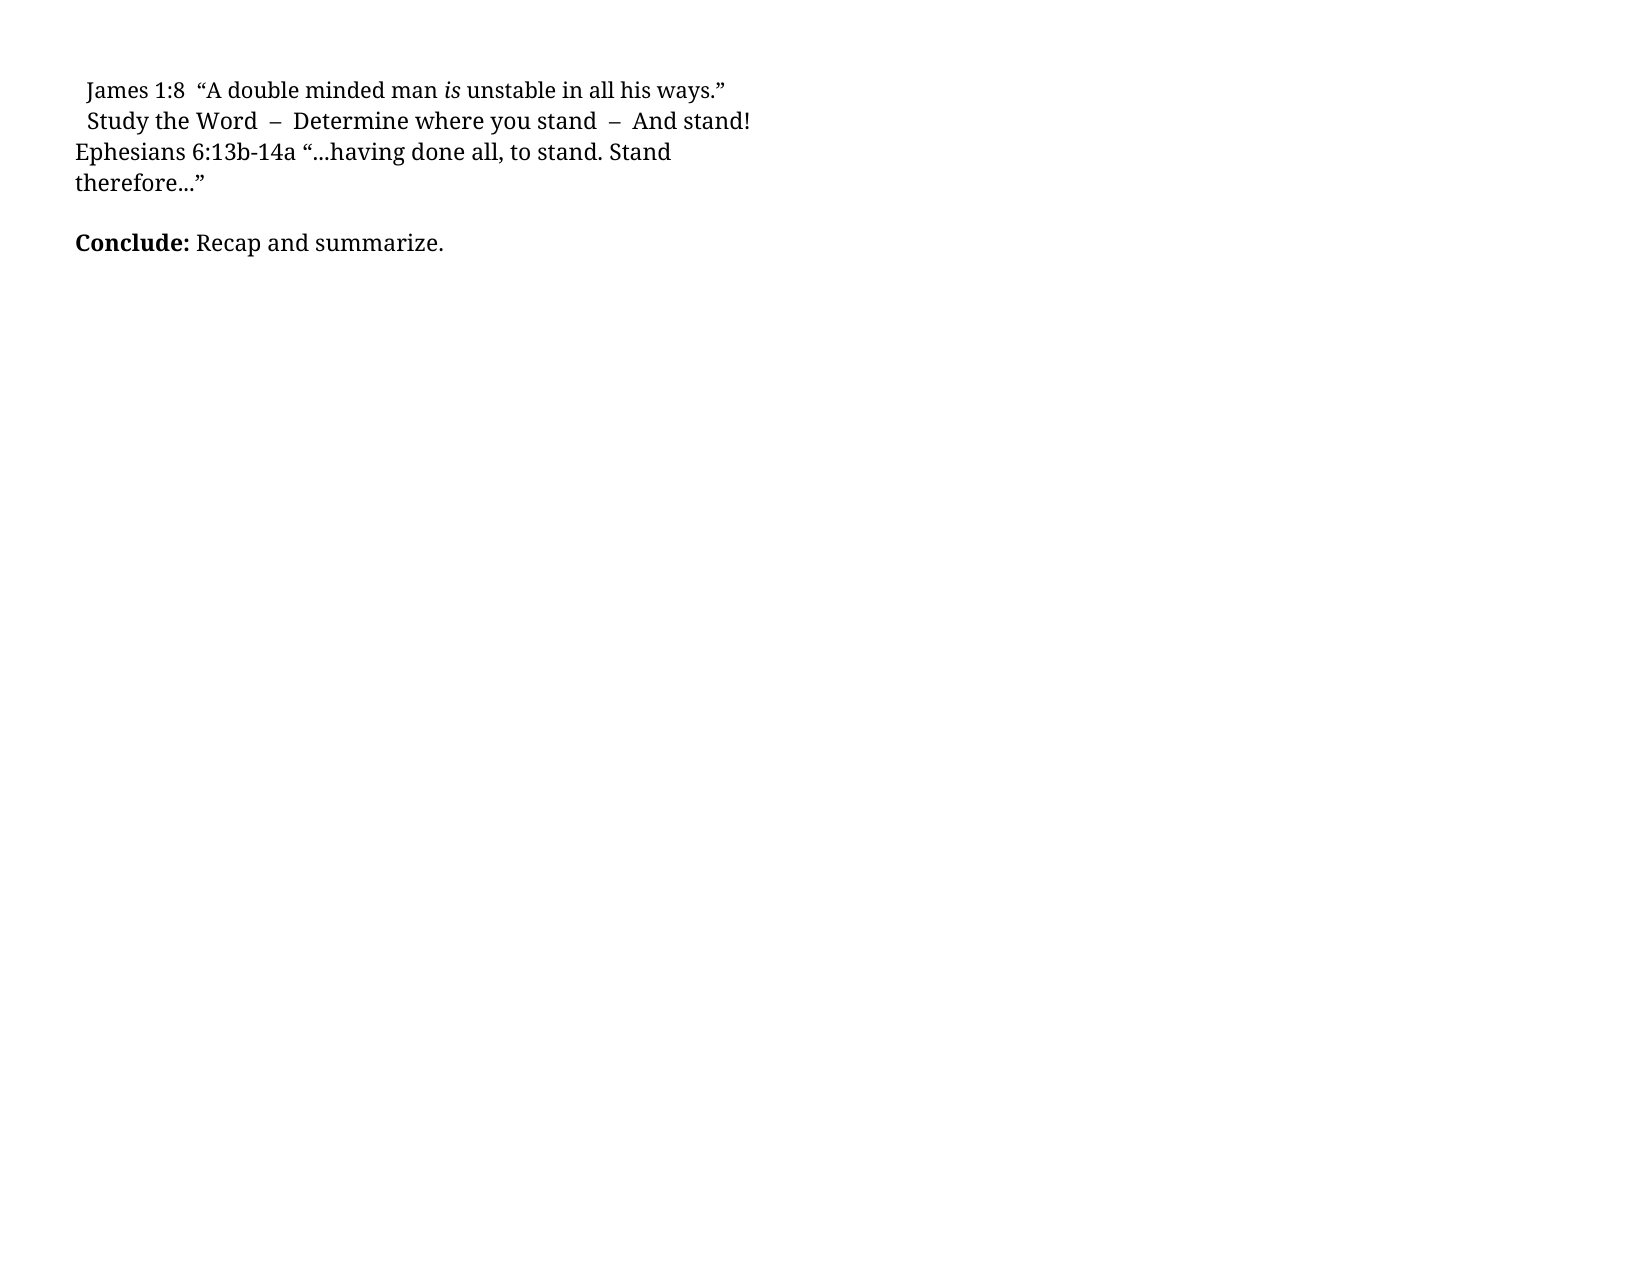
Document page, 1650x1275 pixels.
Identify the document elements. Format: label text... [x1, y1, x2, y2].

text Conclude: Recap and summarize. [75, 227, 787, 258]
text James 1:8 “A double minded man is unstable in all his ways.” [75, 75, 787, 105]
subtitle Ephesians 6:13b-14a “...having done all, to stand. Stand therefore...” [75, 136, 787, 198]
text Study the Word – Determine where you stand – And stand! [75, 105, 787, 136]
